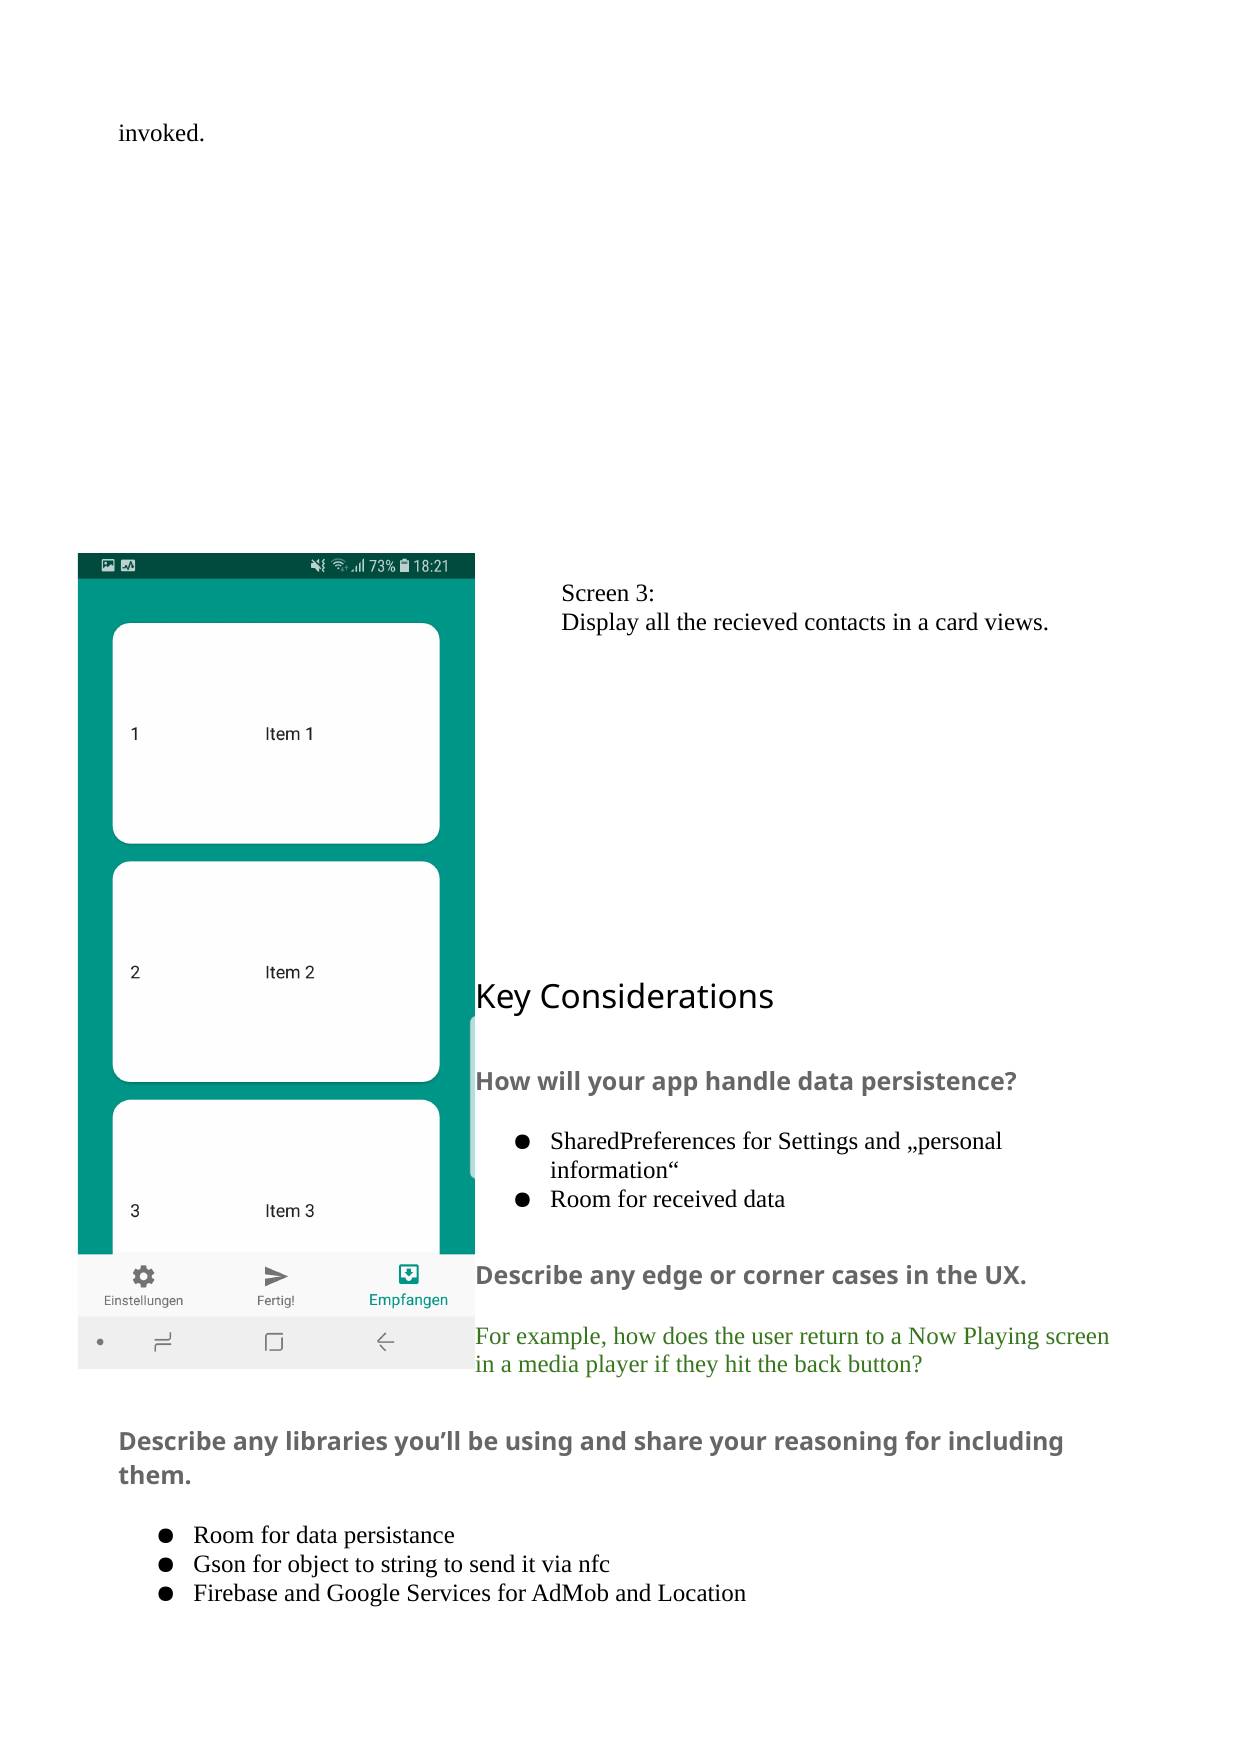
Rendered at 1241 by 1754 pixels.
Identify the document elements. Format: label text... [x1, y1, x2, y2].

text invoked. [118, 118, 1122, 147]
text Display all the recieved contacts in a card views. [475, 607, 1122, 636]
list SharedPreferences for Settings and „personal information“ [475, 1126, 1122, 1184]
list Gson for object to string to send it via nfc [156, 1549, 1122, 1578]
list Room for data persistance [156, 1521, 1122, 1549]
subtitle Describe any libraries you’ll be using and share your reasoning for including them. [118, 1424, 1122, 1492]
list Firebase and Google Services for AdMob and Location [156, 1578, 1122, 1607]
subtitle Describe any edge or corner cases in the UX. [475, 1258, 1122, 1292]
text For example, how does the user return to a Now Playing screen in a media player if they hit the back button? [118, 1321, 1122, 1378]
picture [77, 553, 475, 1369]
text Screen 3: [475, 578, 1122, 607]
list Room for received data [475, 1184, 1122, 1213]
subtitle Key Considerations [475, 973, 1122, 1018]
subtitle How will your app handle data persistence? [475, 1063, 1122, 1098]
